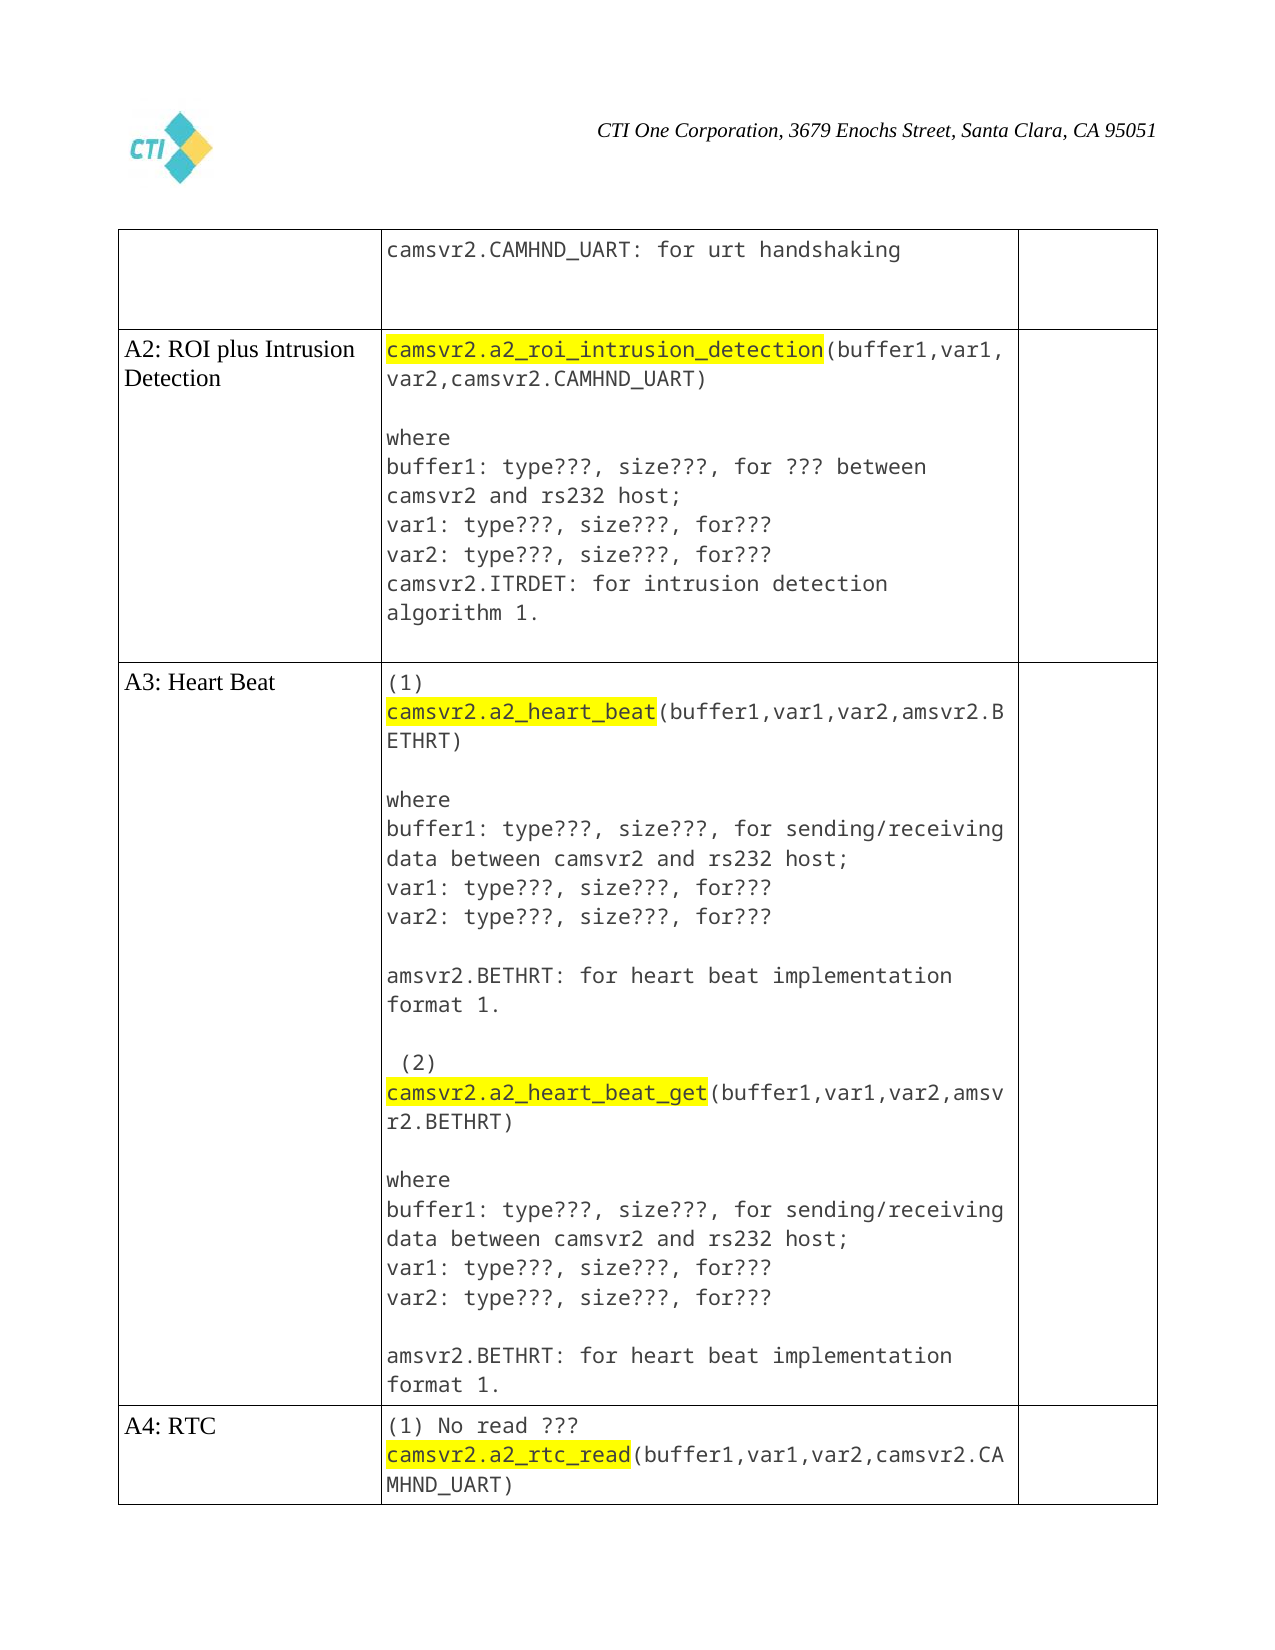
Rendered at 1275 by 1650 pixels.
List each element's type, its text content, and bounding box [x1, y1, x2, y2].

table_cell camsvr2.CAMHND_UART: for urt handshaking [382, 230, 1018, 328]
table_cell [1019, 330, 1157, 662]
table_cell [1019, 663, 1157, 1405]
table_cell (1) No read ??? camsvr2.a2_rtc_read(buffer1,var1,var2,camsvr2.CAMHND_UART) [382, 1406, 1018, 1504]
picture [128, 98, 214, 188]
table_cell camsvr2.a2_roi_intrusion_detection(buffer1,var1,var2,camsvr2.CAMHND_UART) where buffer1: type???, size???, for ??? between camsvr2 and rs232 host; var1: type???, size???, for??? var2: type???, size???, for??? camsvr2.ITRDET: for intrusion detection algorithm 1. [382, 330, 1018, 662]
table_cell [1019, 1406, 1157, 1504]
table_cell A2: ROI plus Intrusion Detection [119, 330, 381, 662]
table_cell [119, 230, 381, 328]
table_cell [1019, 230, 1157, 328]
table_cell (1) camsvr2.a2_heart_beat(buffer1,var1,var2,amsvr2.BETHRT) where buffer1: type???, size???, for sending/receiving data between camsvr2 and rs232 host; var1: type???, size???, for??? var2: type???, size???, for??? amsvr2.BETHRT: for heart beat implementation format 1. (2) camsvr2.a2_heart_beat_get(buffer1,var1,var2,amsvr2.BETHRT) where buffer1: type???, size???, for sending/receiving data between camsvr2 and rs232 host; var1: type???, size???, for??? var2: type???, size???, for??? amsvr2.BETHRT: for heart beat implementation format 1. [382, 663, 1018, 1405]
table_cell A4: RTC [119, 1406, 381, 1504]
table_cell A3: Heart Beat [119, 663, 381, 1405]
